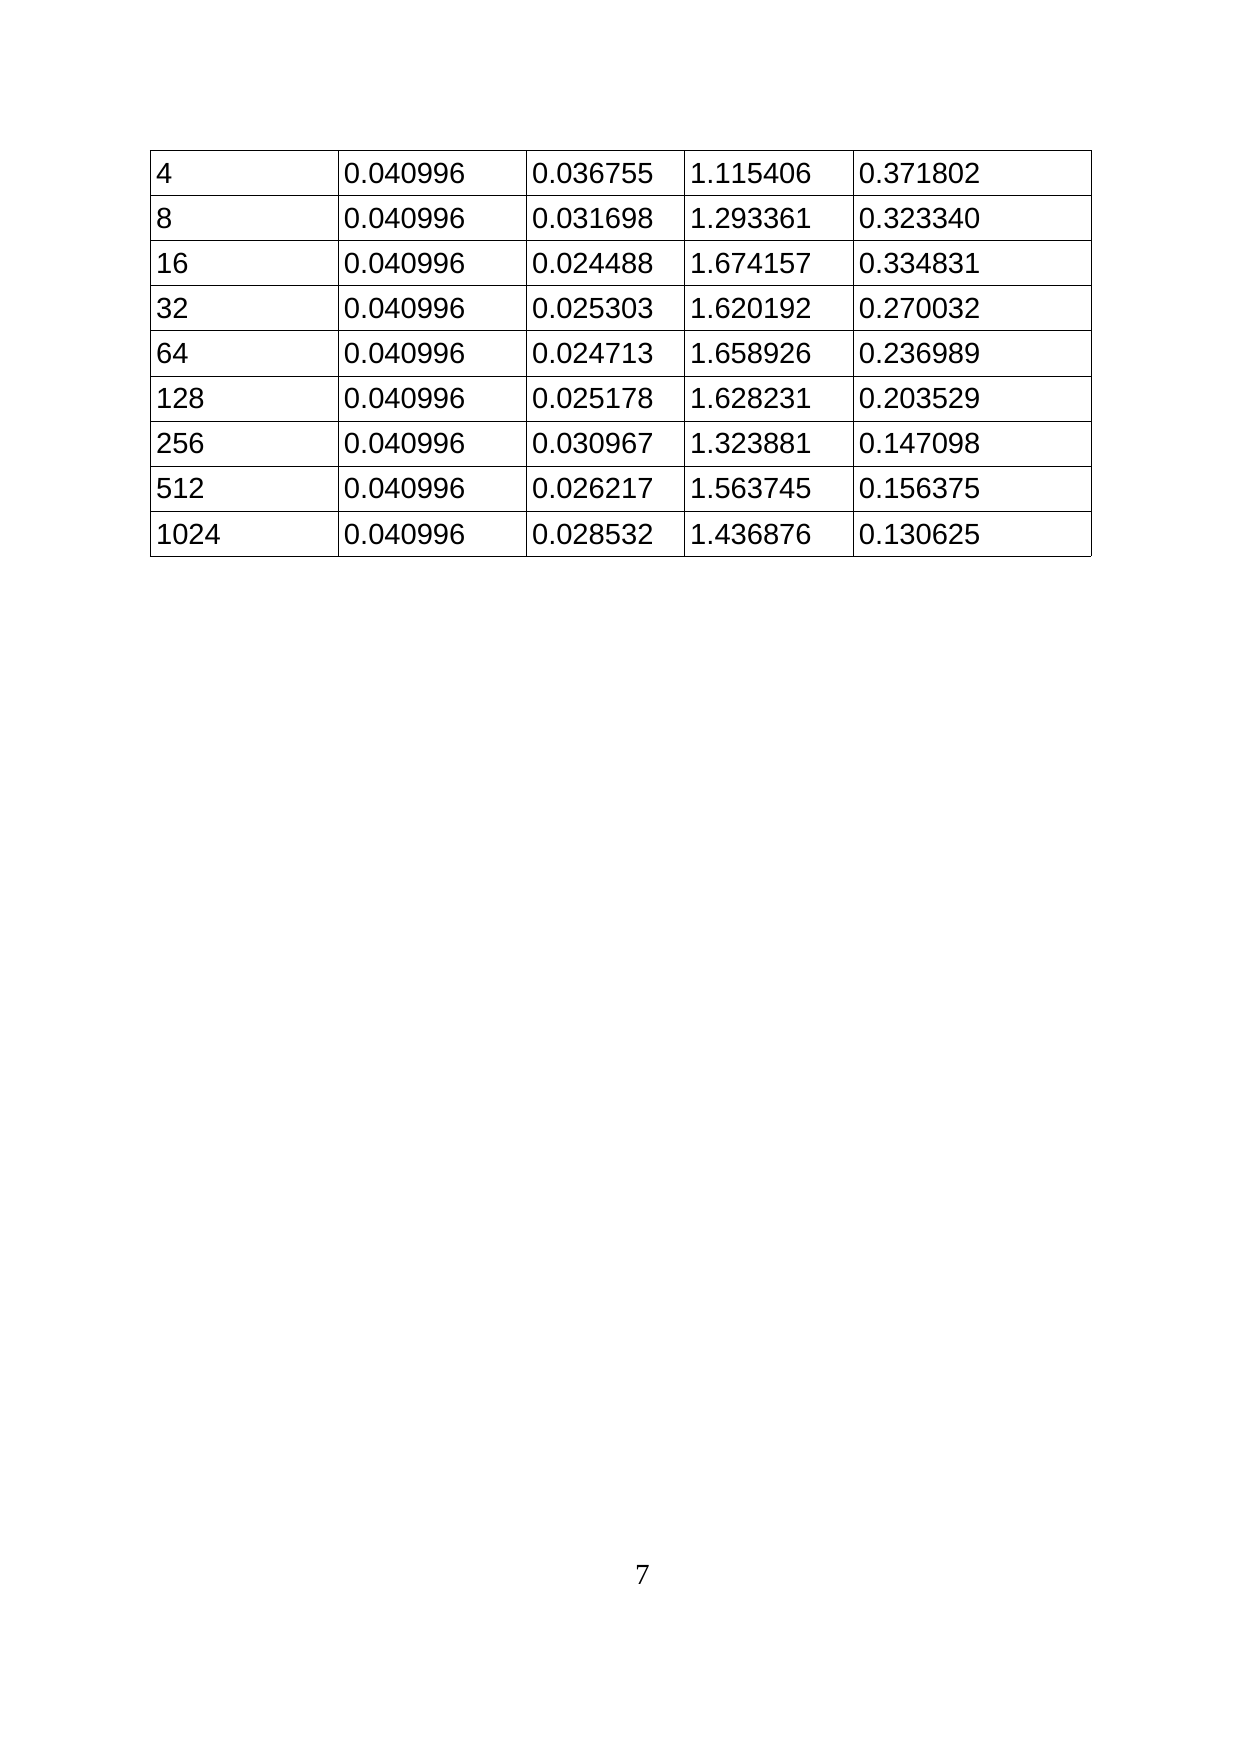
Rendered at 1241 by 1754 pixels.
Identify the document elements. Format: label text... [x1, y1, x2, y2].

table_cell 0.334831 [854, 241, 1091, 285]
table_cell 0.236989 [854, 331, 1091, 376]
table_cell 1.658926 [685, 331, 853, 376]
table_cell 0.025178 [527, 377, 684, 421]
table_cell 1.563745 [685, 467, 853, 511]
table_cell 512 [151, 467, 338, 511]
table_cell 1.674157 [685, 241, 853, 285]
table_cell 0.040996 [339, 286, 526, 330]
table_cell 256 [151, 422, 338, 466]
table_cell 4 [151, 151, 338, 195]
table_cell 16 [151, 241, 338, 285]
table_cell 0.040996 [339, 196, 526, 240]
table_cell 0.040996 [339, 151, 526, 195]
table_cell 1024 [151, 512, 338, 556]
table_cell 8 [151, 196, 338, 240]
table_cell 0.025303 [527, 286, 684, 330]
table_cell 1.323881 [685, 422, 853, 466]
table_cell 32 [151, 286, 338, 330]
table_cell 0.371802 [854, 151, 1091, 195]
table_cell 0.026217 [527, 467, 684, 511]
table_cell 1.293361 [685, 196, 853, 240]
table_cell 0.024488 [527, 241, 684, 285]
table_cell 0.147098 [854, 422, 1091, 466]
table_cell 0.036755 [527, 151, 684, 195]
table_cell 0.130625 [854, 512, 1091, 556]
table_cell 64 [151, 331, 338, 376]
table_cell 1.628231 [685, 377, 853, 421]
table_cell 0.031698 [527, 196, 684, 240]
table_cell 0.323340 [854, 196, 1091, 240]
table_cell 0.040996 [339, 422, 526, 466]
table_cell 0.040996 [339, 467, 526, 511]
table_cell 0.030967 [527, 422, 684, 466]
table_cell 0.270032 [854, 286, 1091, 330]
table_cell 0.040996 [339, 377, 526, 421]
table_cell 0.028532 [527, 512, 684, 556]
table_cell 0.040996 [339, 241, 526, 285]
table_cell 0.156375 [854, 467, 1091, 511]
table_cell 0.024713 [527, 331, 684, 376]
table_cell 0.203529 [854, 377, 1091, 421]
table_cell 0.040996 [339, 512, 526, 556]
table_cell 1.620192 [685, 286, 853, 330]
table_cell 0.040996 [339, 331, 526, 376]
table_cell 128 [151, 377, 338, 421]
table_cell 1.436876 [685, 512, 853, 556]
table_cell 1.115406 [685, 151, 853, 195]
